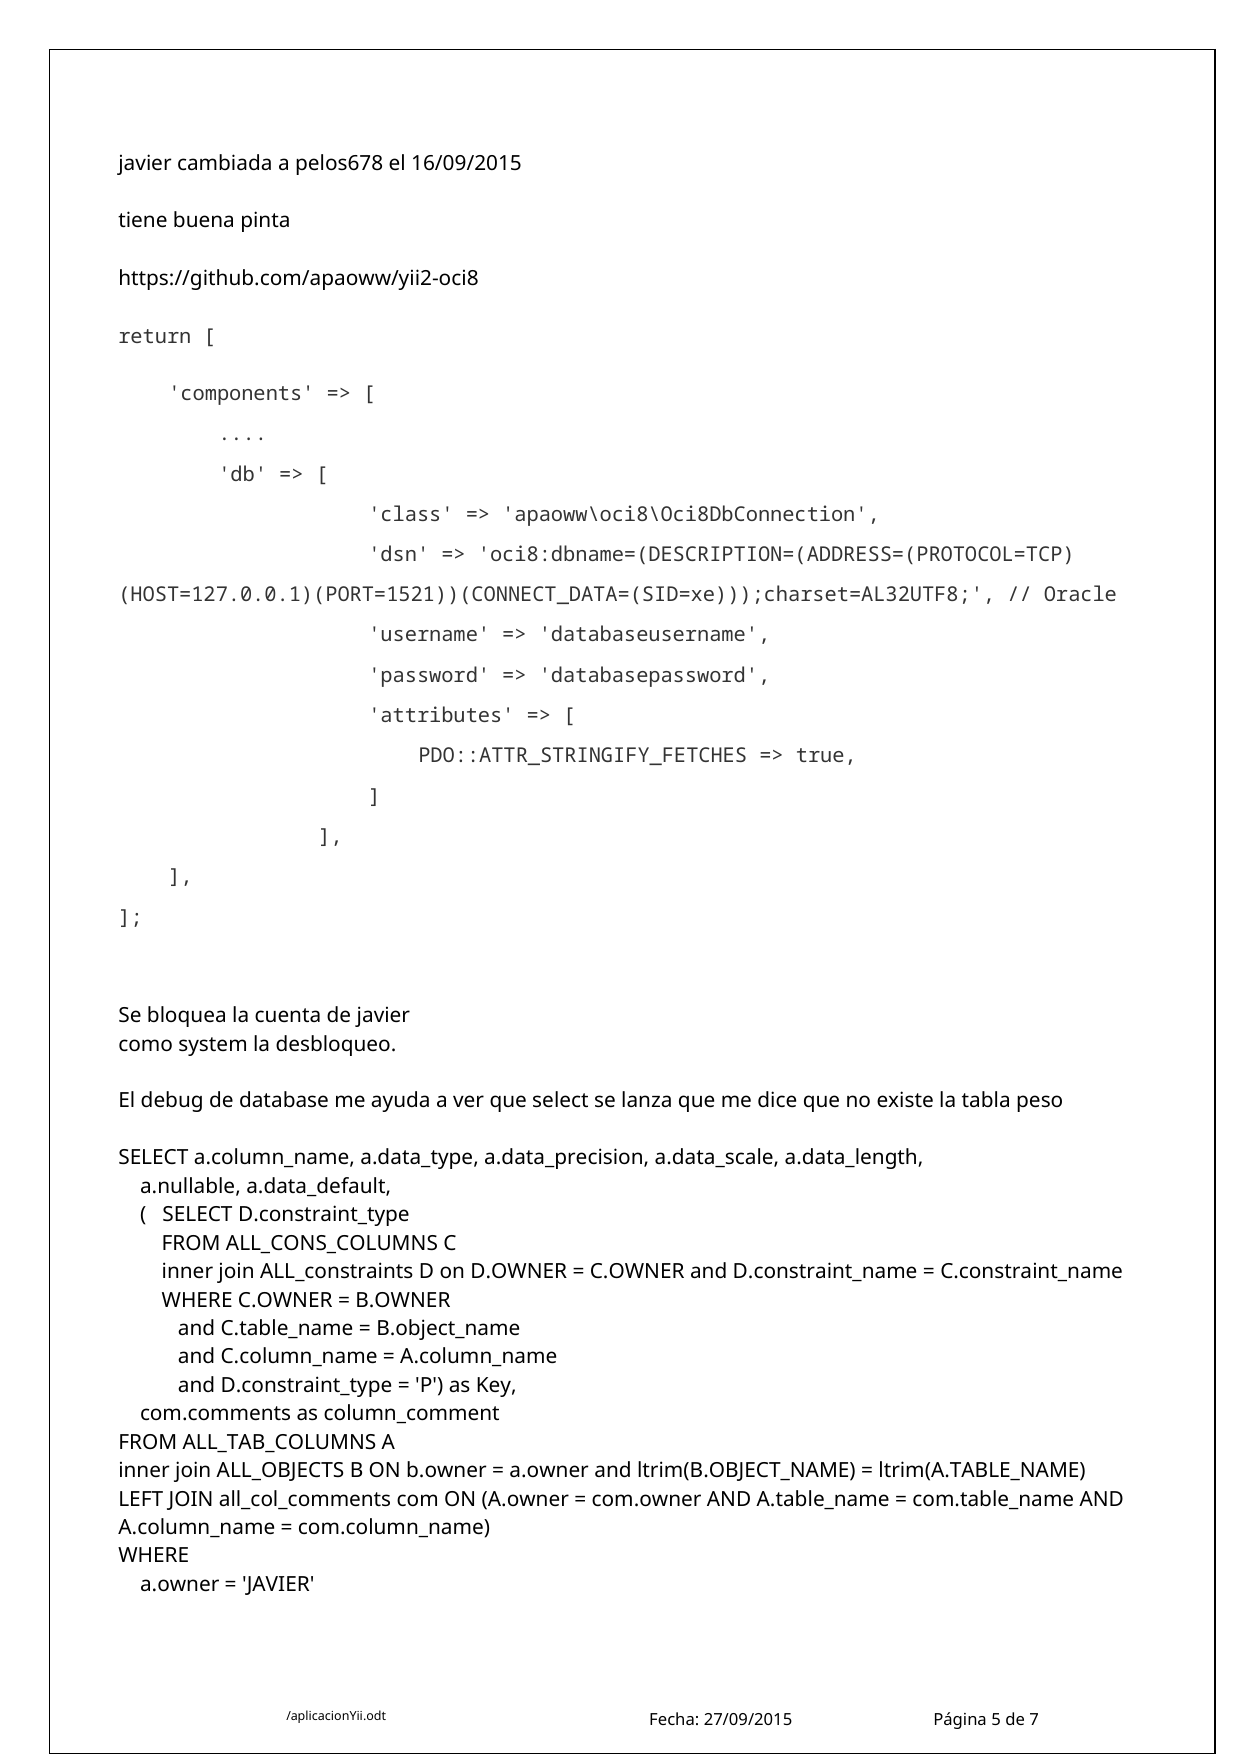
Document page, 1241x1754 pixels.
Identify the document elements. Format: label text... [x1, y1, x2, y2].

text ], [118, 862, 1146, 890]
text inner join ALL_OBJECTS B ON b.owner = a.owner and ltrim(B.OBJECT_NAME) = ltrim(A.TABLE_NAME) [118, 1455, 1146, 1484]
text https://github.com/apaoww/yii2-oci8 [118, 263, 1146, 292]
text 'username' => 'databaseusername', [118, 620, 1146, 648]
text 'dsn' => 'oci8:dbname=(DESCRIPTION=(ADDRESS=(PROTOCOL=TCP)(HOST=127.0.0.1)(PORT=1521))(CONNECT_DATA=(SID=xe)));charset=AL32UTF8;', // Oracle [118, 540, 1146, 608]
text .... [118, 419, 1146, 447]
text javier cambiada a pelos678 el 16/09/2015 [118, 148, 1146, 176]
text Se bloquea la cuenta de javier [118, 1000, 1146, 1029]
text FROM ALL_CONS_COLUMNS C [118, 1228, 1146, 1256]
text 'components' => [ [118, 379, 1146, 406]
text a.owner = 'JAVIER' [118, 1569, 1146, 1597]
text and C.column_name = A.column_name [118, 1342, 1146, 1370]
text como system la desbloqueo. [118, 1029, 1146, 1057]
text tiene buena pinta [118, 206, 1146, 234]
text PDO::ATTR_STRINGIFY_FETCHES => true, [118, 741, 1146, 769]
text ] [118, 781, 1146, 809]
text 'password' => 'databasepassword', [118, 660, 1146, 688]
text inner join ALL_constraints D on D.OWNER = C.OWNER and D.constraint_name = C.constraint_name [118, 1256, 1146, 1285]
text LEFT JOIN all_col_comments com ON (A.owner = com.owner AND A.table_name = com.table_name AND A.column_name = com.column_name) [118, 1484, 1146, 1541]
text a.nullable, a.data_default, [118, 1171, 1146, 1199]
text and C.table_name = B.object_name [118, 1313, 1146, 1342]
text WHERE C.OWNER = B.OWNER [118, 1285, 1146, 1313]
text and D.constraint_type = 'P') as Key, [118, 1370, 1146, 1398]
text ], [118, 822, 1146, 849]
text 'class' => 'apaoww\oci8\Oci8DbConnection', [118, 499, 1146, 527]
text return [ [118, 321, 1146, 349]
text SELECT a.column_name, a.data_type, a.data_precision, a.data_scale, a.data_length, [118, 1142, 1146, 1171]
text El debug de database me ayuda a ver que select se lanza que me dice que no existe la tabla peso [118, 1086, 1146, 1114]
text FROM ALL_TAB_COLUMNS A [118, 1427, 1146, 1455]
text 'attributes' => [ [118, 701, 1146, 728]
text WHERE [118, 1541, 1146, 1569]
text ]; [118, 902, 1146, 930]
text ( SELECT D.constraint_type [118, 1199, 1146, 1228]
text com.comments as column_comment [118, 1398, 1146, 1427]
text 'db' => [ [118, 459, 1146, 487]
